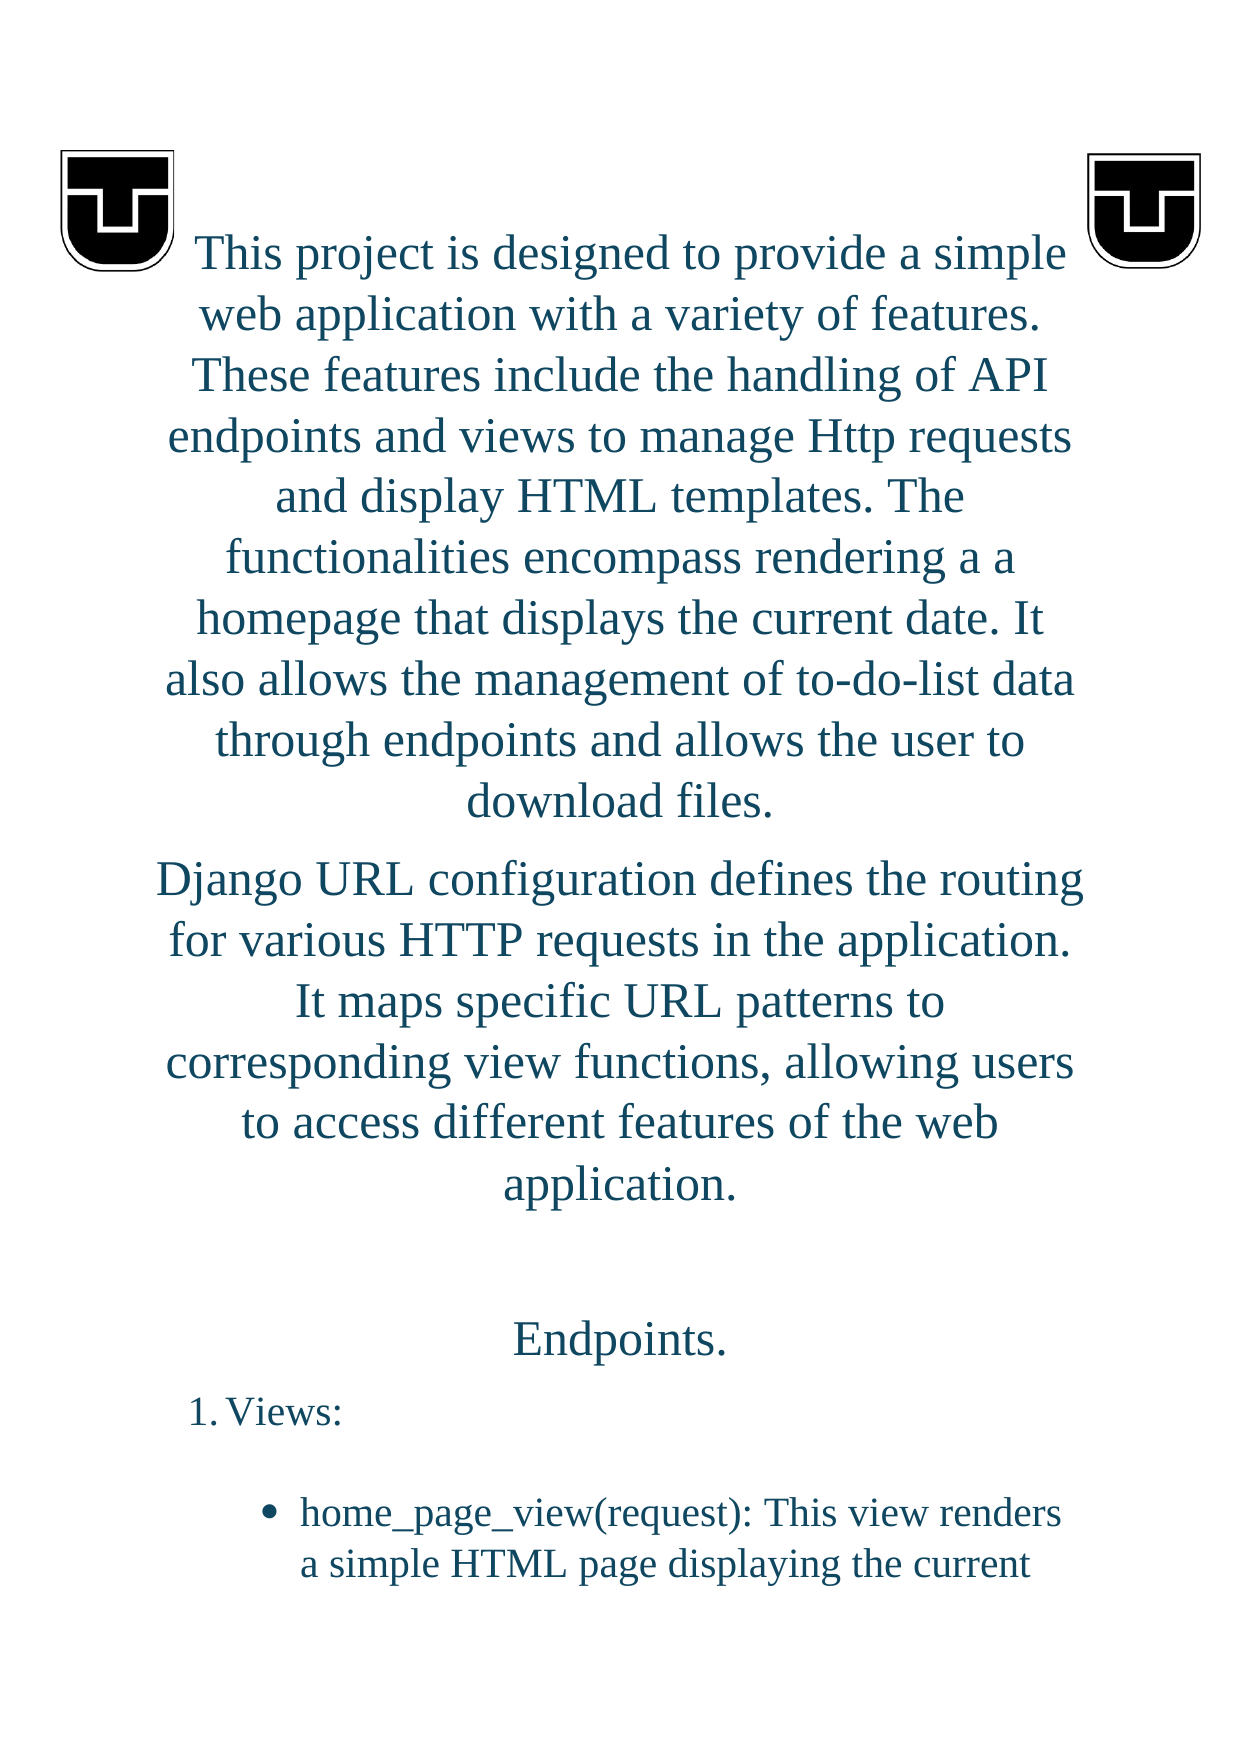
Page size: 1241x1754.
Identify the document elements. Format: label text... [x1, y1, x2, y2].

text This project is designed to provide a simple web application with a variety of features. These features include the handling of API endpoints and views to manage Http requests and display HTML templates. The functionalities encompass rendering a a homepage that displays the current date. It also allows the management of to-do-list data through endpoints and allows the user to download files. [150, 222, 1090, 828]
text Django URL configuration defines the routing for various HTTP requests in the application. It maps specific URL patterns to corresponding view functions, allowing users to access different features of the web application. [150, 848, 1090, 1211]
list home_page_view(request): This view renders a simple HTML page displaying the current [262, 1487, 1090, 1586]
list Views: [187, 1386, 1090, 1434]
text Endpoints. [150, 1308, 1090, 1366]
